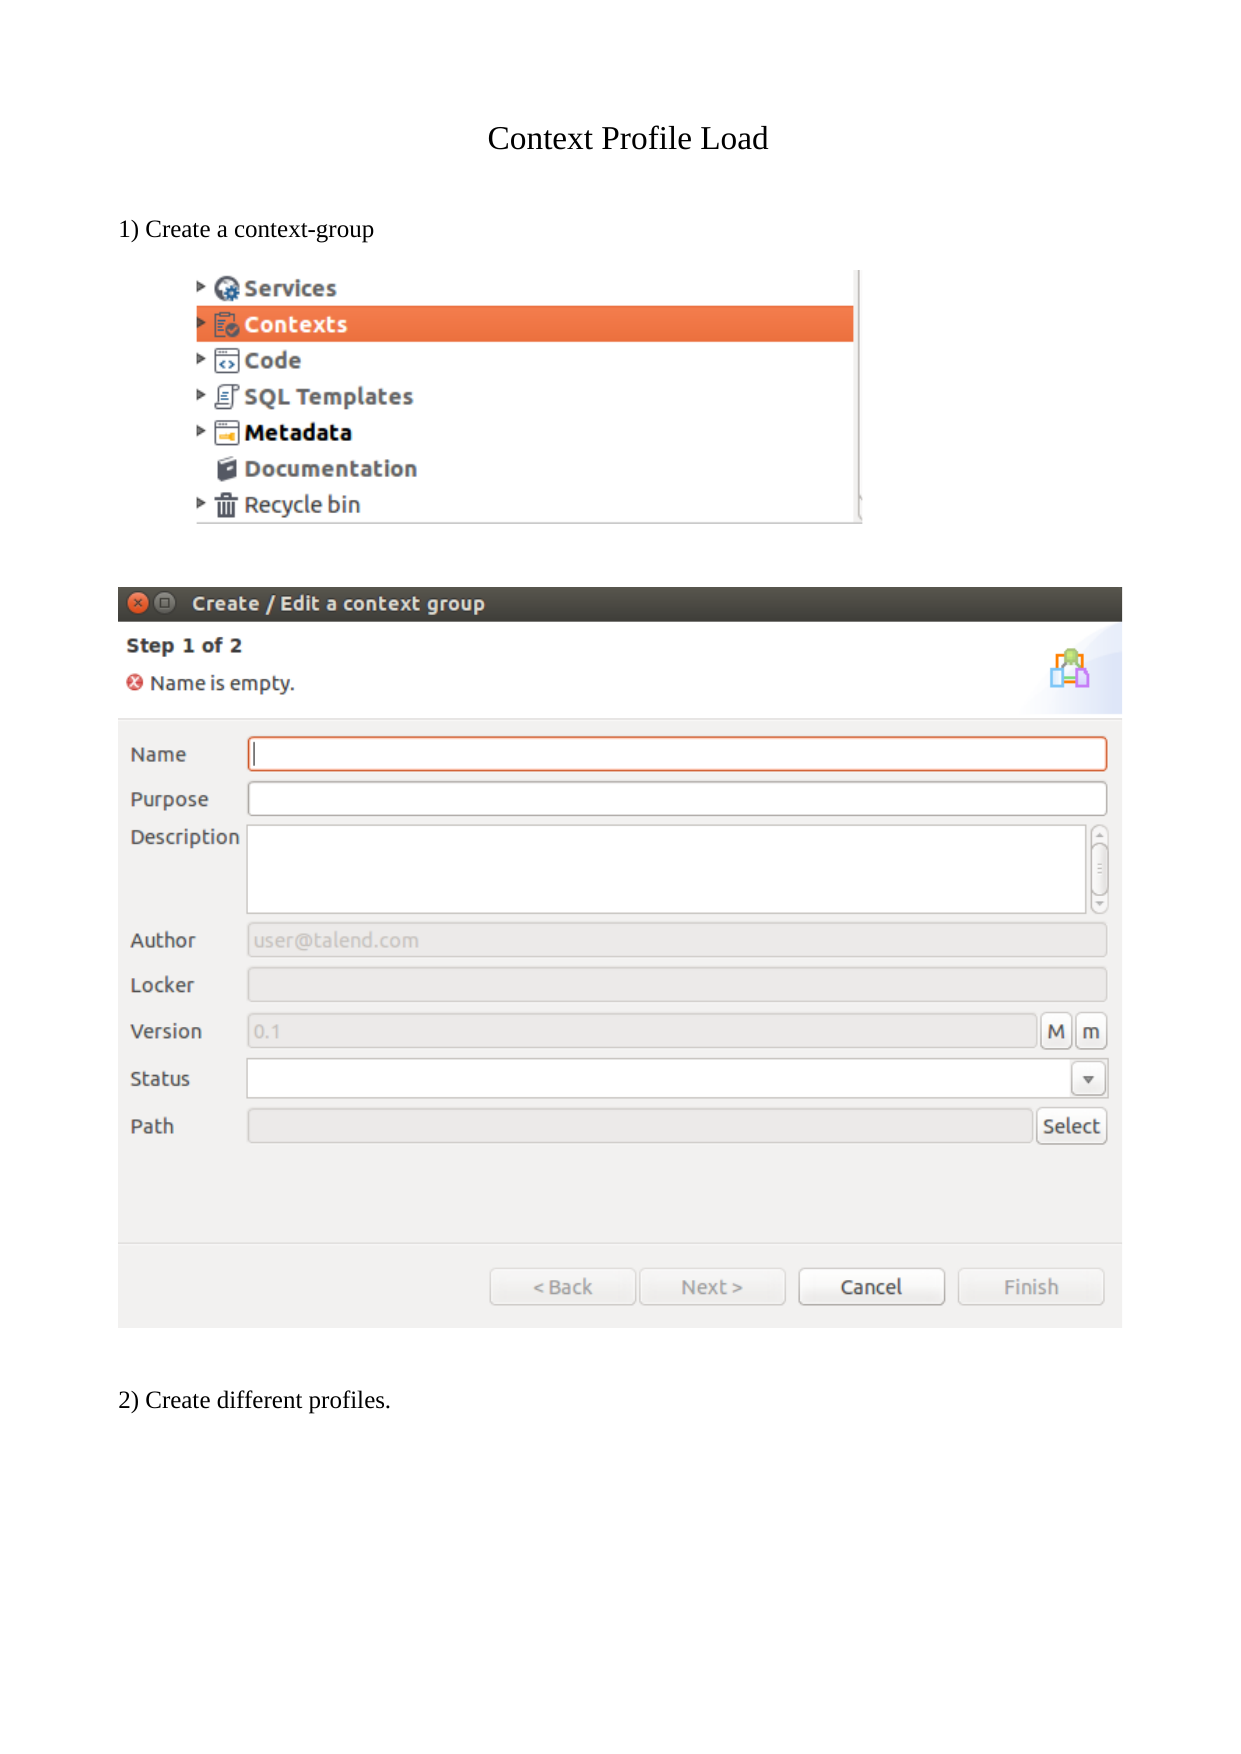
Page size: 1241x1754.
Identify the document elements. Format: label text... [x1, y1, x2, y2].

text 1) Create a context-group [118, 214, 1122, 243]
text Context Profile Load [118, 118, 1122, 156]
picture [118, 587, 1123, 1328]
text 2) Create different profiles. [118, 1385, 1122, 1414]
picture [196, 270, 863, 524]
